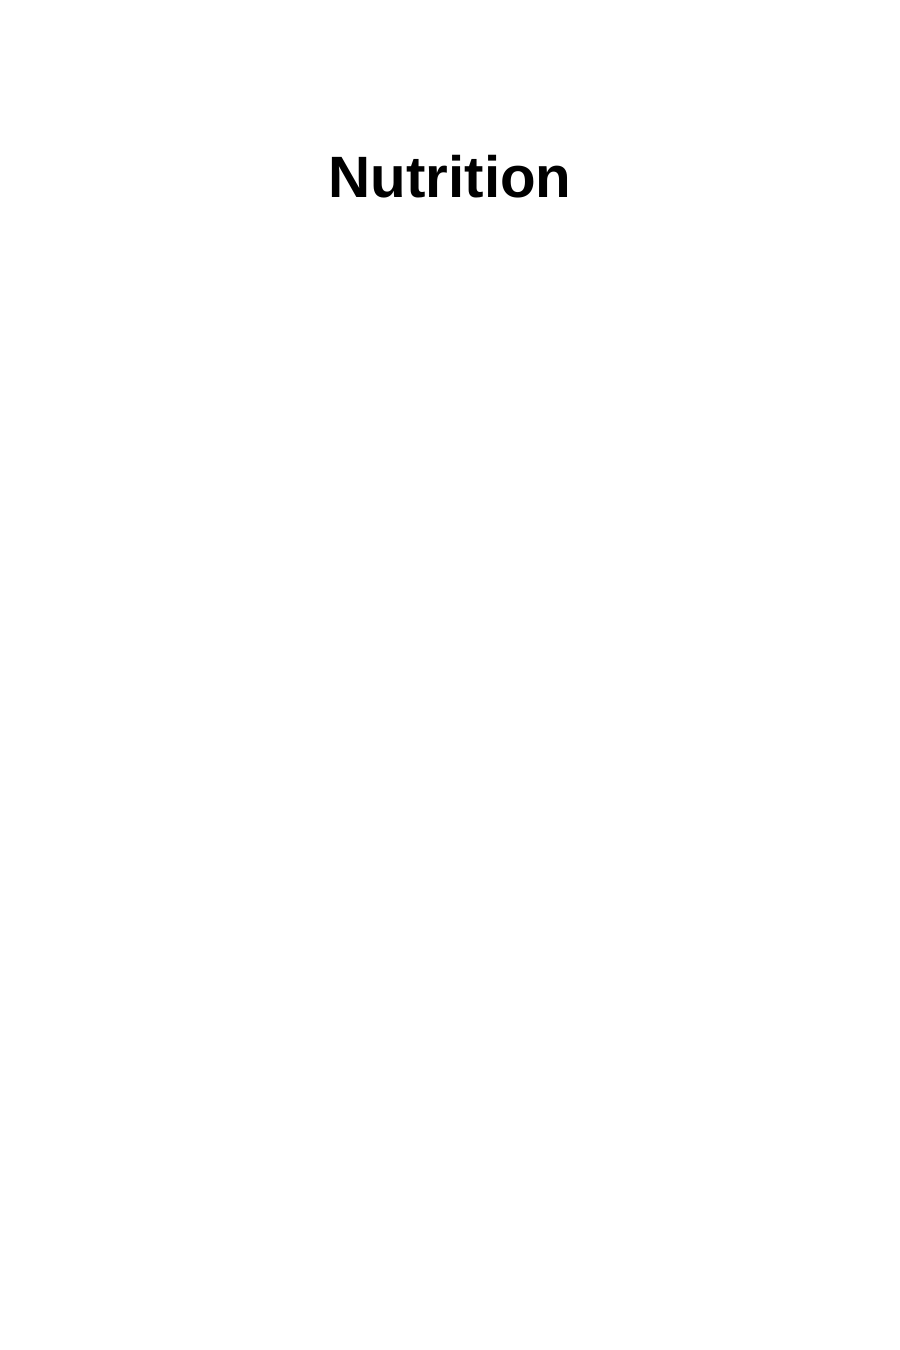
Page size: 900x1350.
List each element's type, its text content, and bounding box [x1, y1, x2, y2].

title Nutrition [118, 143, 782, 210]
